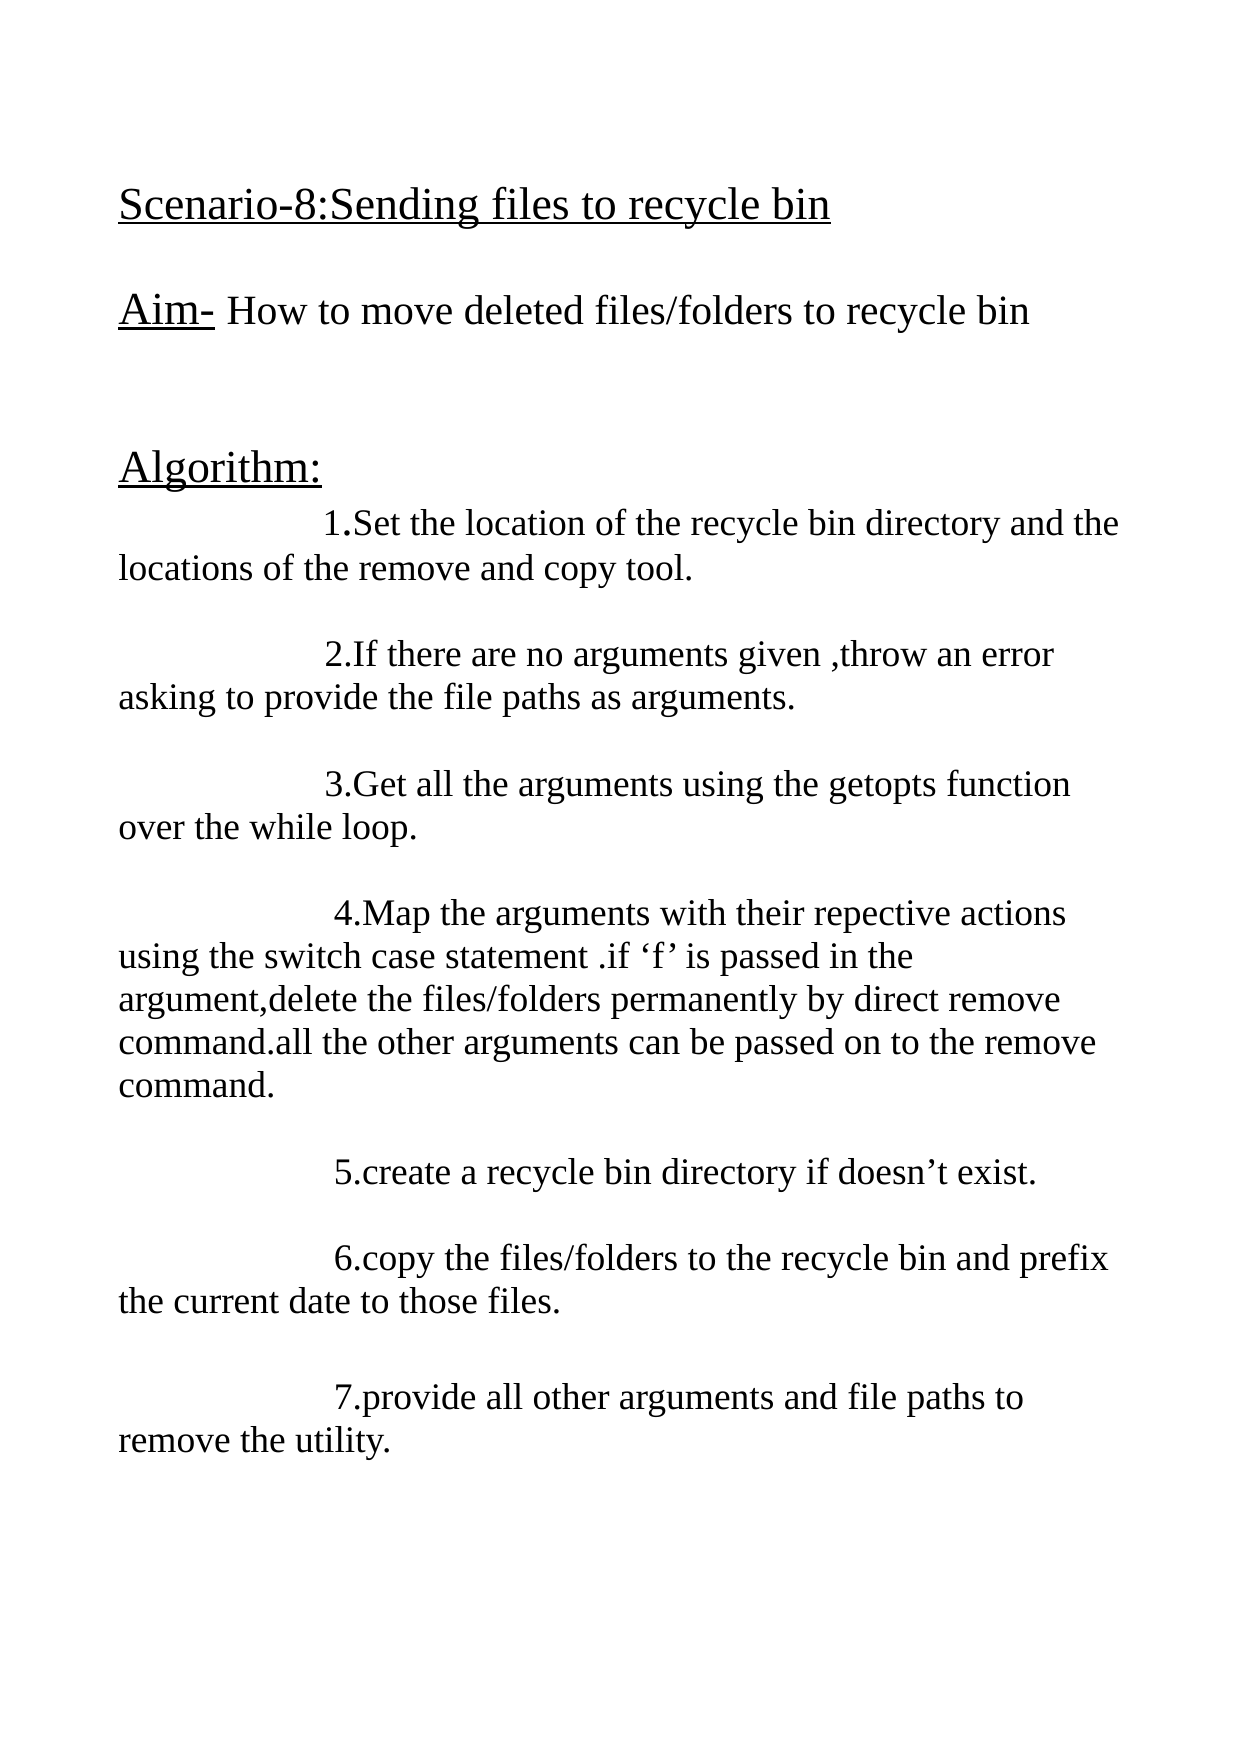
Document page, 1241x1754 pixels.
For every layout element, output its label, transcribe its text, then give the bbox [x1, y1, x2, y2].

text 3.Get all the arguments using the getopts function over the while loop. [118, 761, 1122, 847]
text 7.provide all other arguments and file paths to remove the utility. [118, 1374, 1122, 1461]
text Algorithm: [118, 440, 1122, 493]
text 4.Map the arguments with their repective actions using the switch case statement .if ‘f’ is passed in the argument,delete the files/folders permanently by direct remove command.all the other arguments can be passed on to the remove command. [118, 890, 1122, 1106]
text 6.copy the files/folders to the recycle bin and prefix the current date to those files. [118, 1235, 1122, 1322]
text 5.create a recycle bin directory if doesn’t exist. [118, 1149, 1122, 1192]
text Aim- How to move deleted files/folders to recycle bin [118, 282, 1122, 334]
text 1.Set the location of the recycle bin directory and the locations of the remove and copy tool. [118, 493, 1122, 588]
text Scenario-8:Sending files to recycle bin [118, 176, 1122, 229]
text 2.If there are no arguments given ,throw an error asking to provide the file paths as arguments. [118, 632, 1122, 718]
